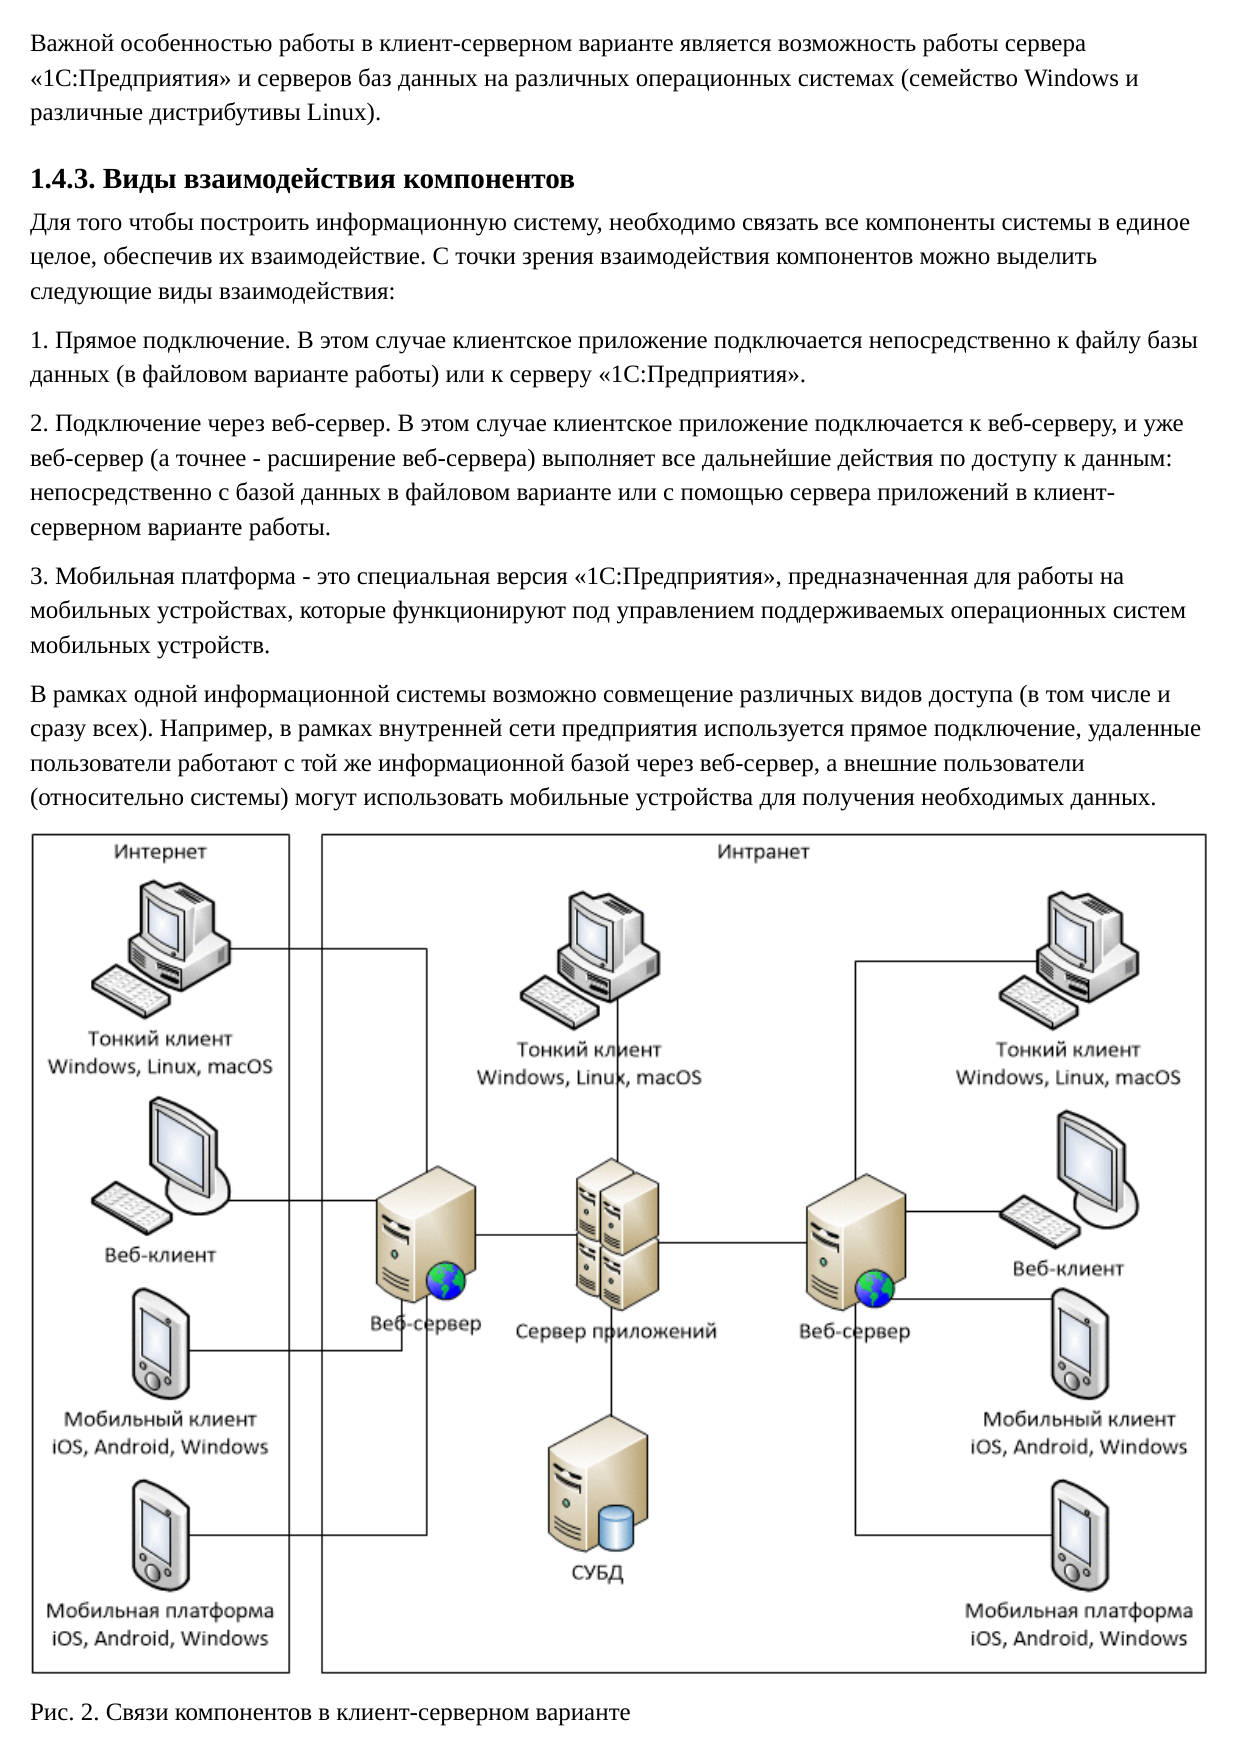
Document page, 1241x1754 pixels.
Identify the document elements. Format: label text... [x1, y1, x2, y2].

subtitle 1.4.3. Виды взаимодействия компонентов [30, 161, 1211, 194]
text Важной особенностью работы в клиент-серверном варианте является возможность работы сервера «1С:Предприятия» и серверов баз данных на различных операционных системах (семейство Windows и различные дистрибутивы Linux). [30, 28, 1211, 126]
text Для того чтобы построить информационную систему, необходимо связать все компоненты системы в единое целое, обеспечив их взаимодействие. С точки зрения взаимодействия компонентов можно выделить следующие виды взаимодействия: [30, 207, 1211, 304]
text 1. Прямое подключение. В этом случае клиентское приложение подключается непосредственно к файлу базы данных (в файловом варианте работы) или к серверу «1С:Предприятия». [30, 325, 1211, 388]
text 2. Подключение через веб-сервер. В этом случае клиентское приложение подключается к веб-серверу, и уже веб-сервер (а точнее ‑ расширение веб-сервера) выполняет все дальнейшие действия по доступу к данным: непосредственно с базой данных в файловом варианте или с помощью сервера приложений в клиент-серверном варианте работы. [30, 408, 1211, 541]
text 3. Мобильная платформа ‑ это специальная версия «1С:Предприятия», предназначенная для работы на мобильных устройствах, которые функционируют под управлением поддерживаемых операционных систем мобильных устройств. [30, 561, 1211, 658]
picture [29, 831, 1210, 1677]
text Рис. 2. Связи компонентов в клиент-серверном варианте [30, 1697, 1211, 1726]
text В рамках одной информационной системы возможно совмещение различных видов доступа (в том числе и сразу всех). Например, в рамках внутренней сети предприятия используется прямое подключение, удаленные пользователи работают с той же информационной базой через веб-сервер, а внешние пользователи (относительно системы) могут использовать мобильные устройства для получения необходимых данных. [30, 679, 1211, 811]
